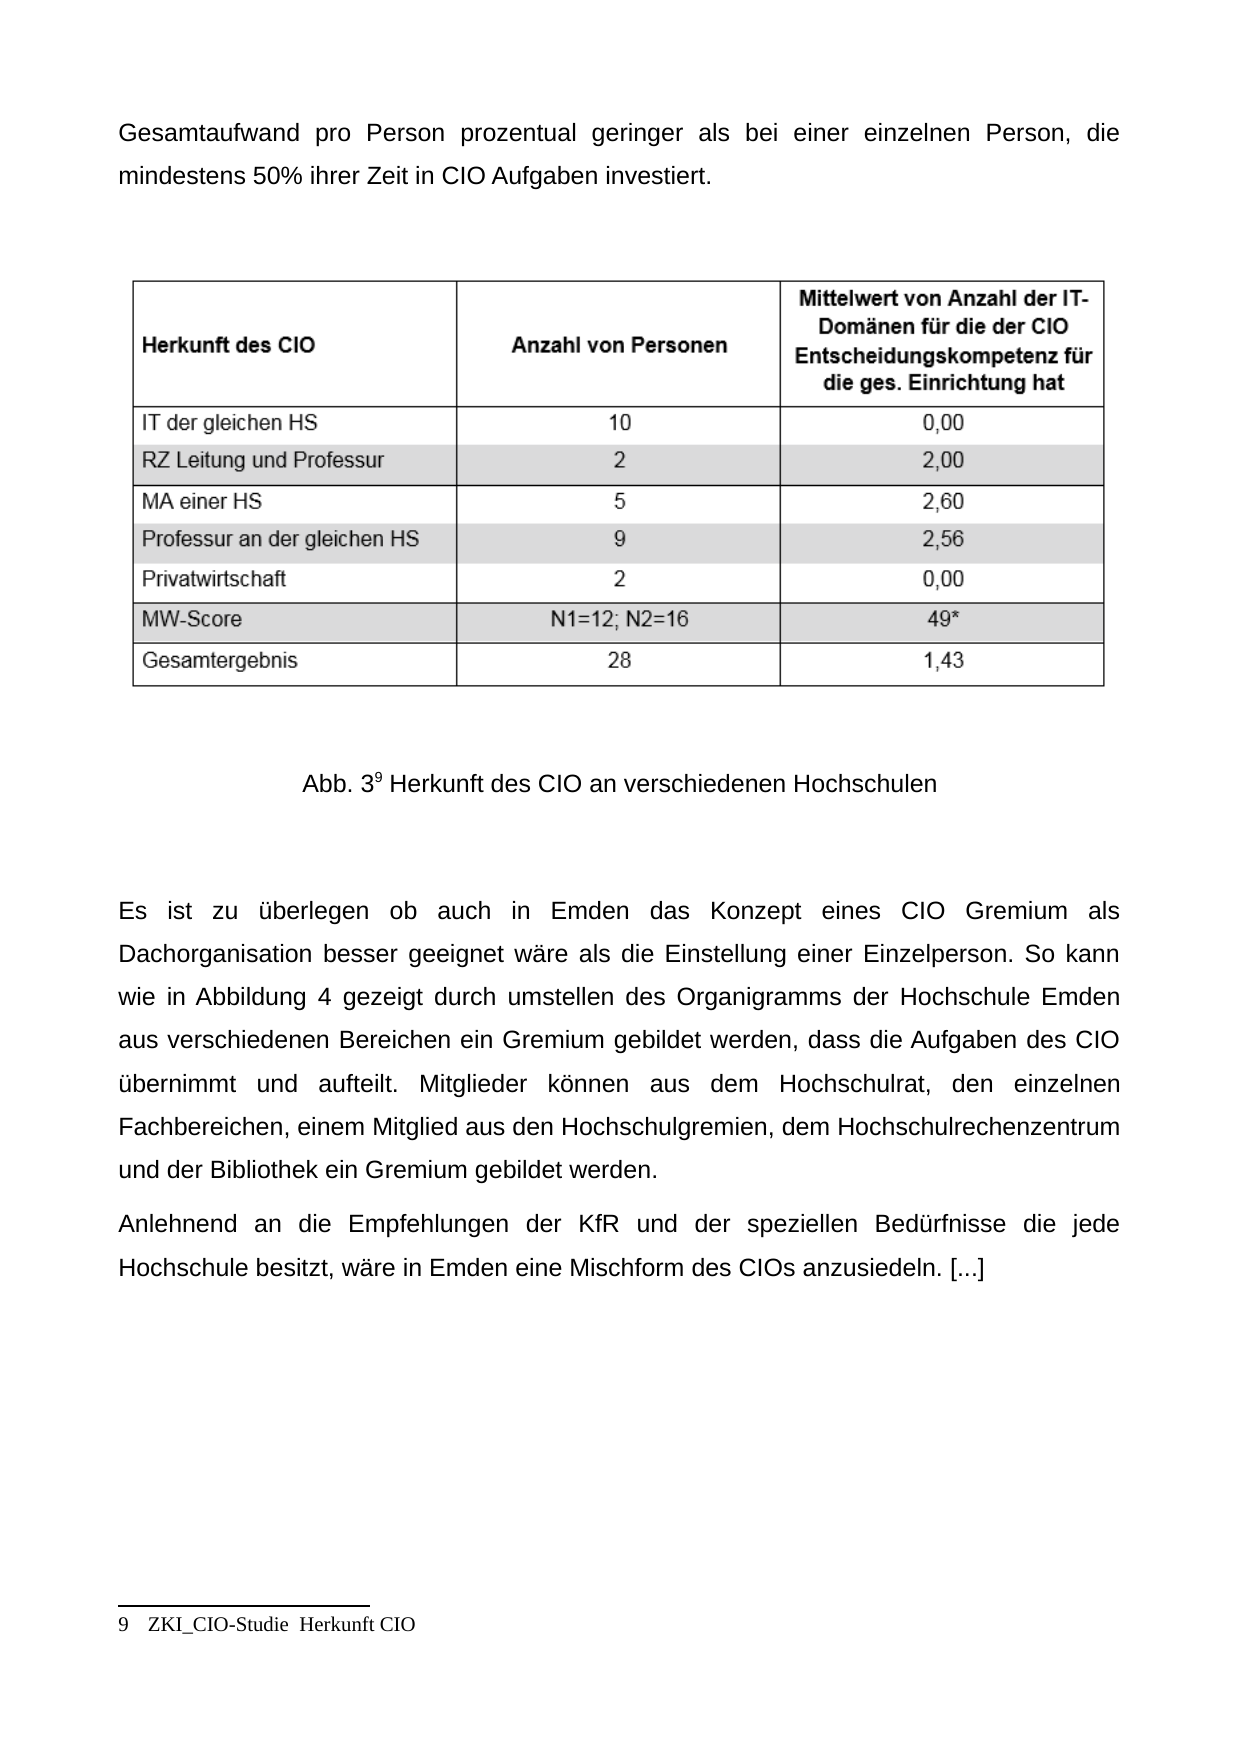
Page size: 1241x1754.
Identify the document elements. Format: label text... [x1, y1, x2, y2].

text ZKI_CIO-Studie Herkunft CIO [118, 1612, 1122, 1636]
picture [126, 275, 1114, 696]
text Es ist zu überlegen ob auch in Emden das Konzept eines CIO Gremium als Dachorganisation besser geeignet wäre als die Einstellung einer Einzelperson. So kann wie in Abbildung 4 gezeigt durch umstellen des Organigramms der Hochschule Emden aus verschiedenen Bereichen ein Gremium gebildet werden, dass die Aufgaben des CIO übernimmt und aufteilt. Mitglieder können aus dem Hochschulrat, den einzelnen Fachbereichen, einem Mitglied aus den Hochschulgremien, dem Hochschulrechenzentrum und der Bibliothek ein Gremium gebildet werden. [118, 896, 1122, 1184]
text Anlehnend an die Empfehlungen der KfR und der speziellen Bedürfnisse die jede Hochschule besitzt, wäre in Emden eine Mischform des CIOs anzusiedeln. [...] [118, 1209, 1122, 1281]
text Gesamtaufwand pro Person prozentual geringer als bei einer einzelnen Person, die mindestens 50% ihrer Zeit in CIO Aufgaben investiert. [118, 118, 1122, 190]
text Abb. 3 Herkunft des CIO an verschiedenen Hochschulen [118, 216, 1122, 798]
